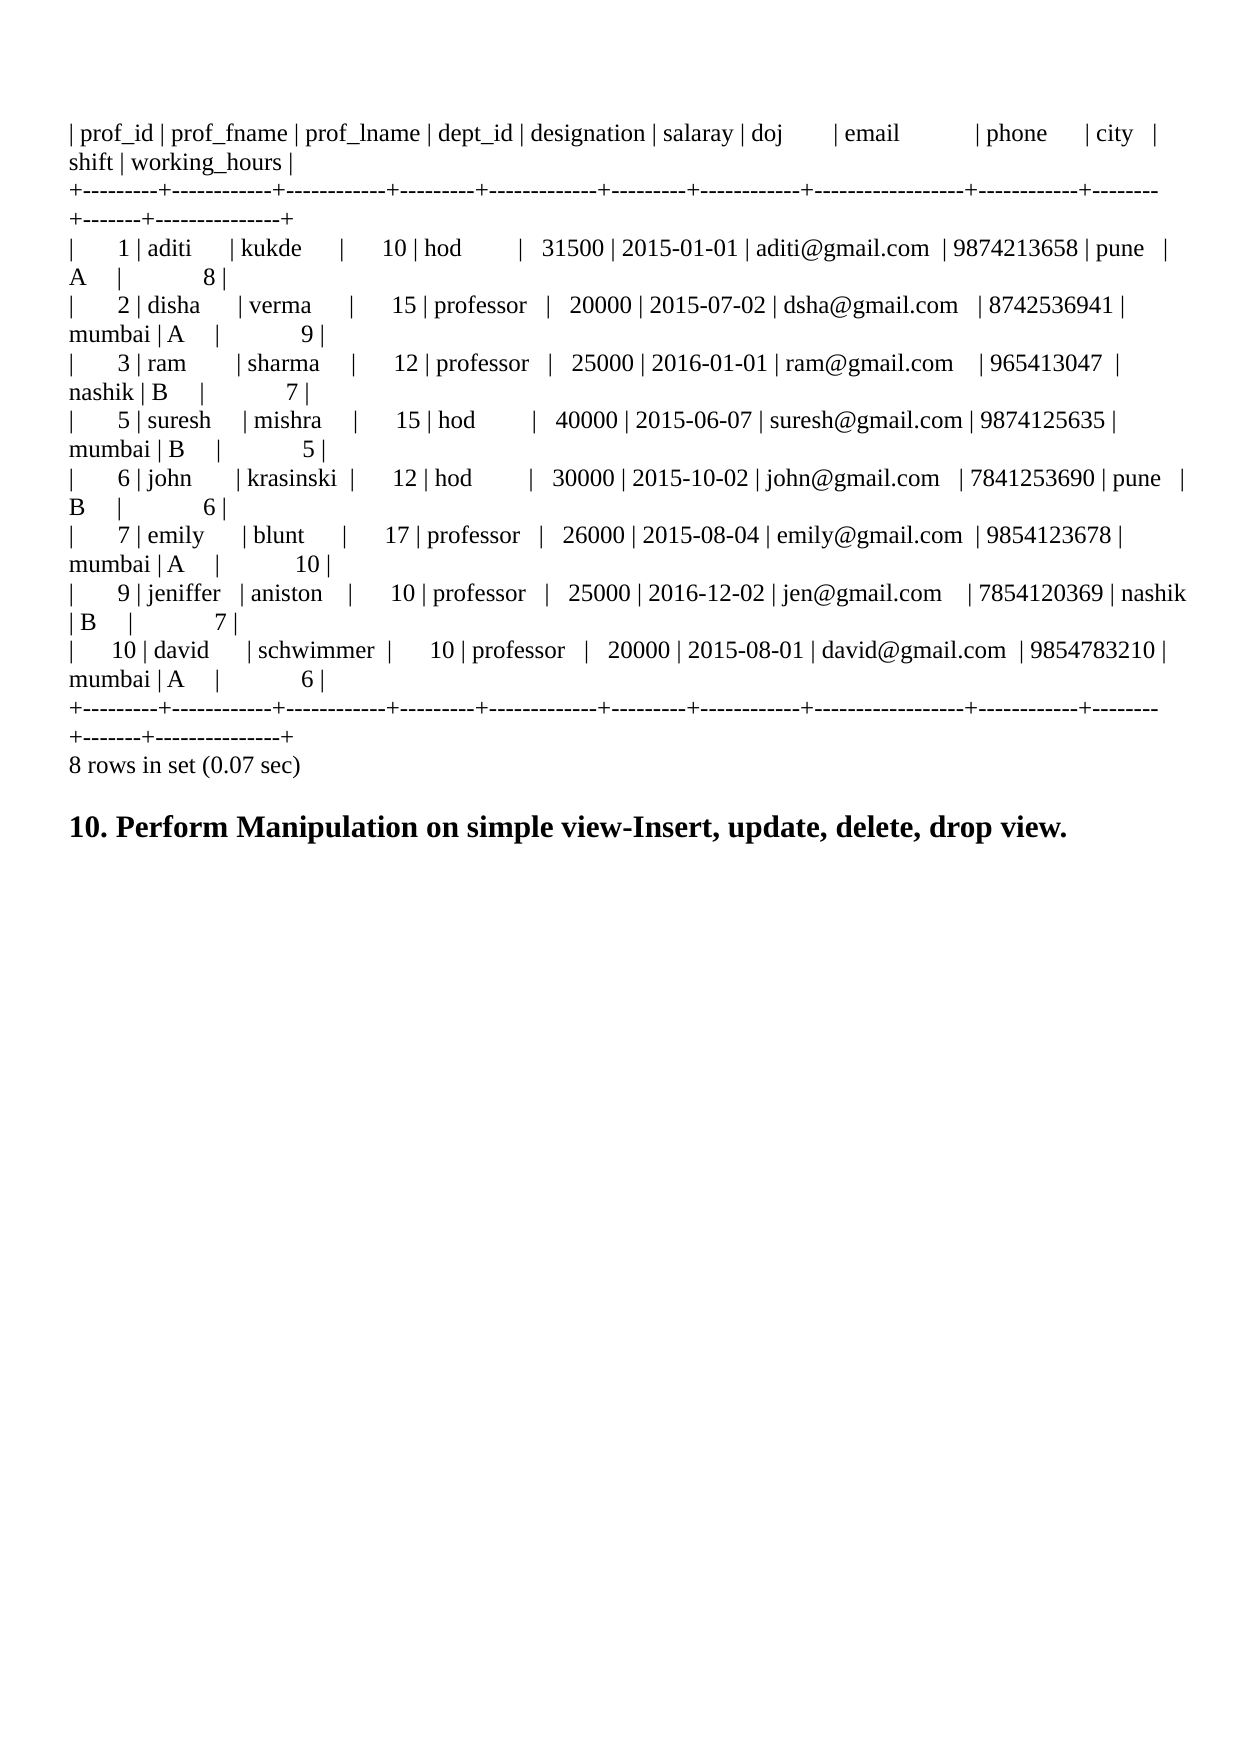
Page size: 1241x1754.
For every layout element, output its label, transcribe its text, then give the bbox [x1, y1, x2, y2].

text | 2 | disha | verma | 15 | professor | 20000 | 2015-07-02 | dsha@gmail.com | 8742536941 | mumbai | A | 9 | [69, 291, 1187, 348]
text | 1 | aditi | kukde | 10 | hod | 31500 | 2015-01-01 | aditi@gmail.com | 9874213658 | pune | A | 8 | [69, 233, 1187, 291]
text | 7 | emily | blunt | 17 | professor | 26000 | 2015-08-04 | emily@gmail.com | 9854123678 | mumbai | A | 10 | [69, 521, 1187, 578]
text | 10 | david | schwimmer | 10 | professor | 20000 | 2015-08-01 | david@gmail.com | 9854783210 | mumbai | A | 6 | [69, 636, 1187, 693]
text | 5 | suresh | mishra | 15 | hod | 40000 | 2015-06-07 | suresh@gmail.com | 9874125635 | mumbai | B | 5 | [69, 406, 1187, 463]
text 8 rows in set (0.07 sec) [69, 751, 1187, 779]
text | 6 | john | krasinski | 12 | hod | 30000 | 2015-10-02 | john@gmail.com | 7841253690 | pune | B | 6 | [69, 463, 1187, 521]
text | prof_id | prof_fname | prof_lname | dept_id | designation | salaray | doj | email | phone | city | shift | working_hours | [69, 118, 1187, 176]
text | 9 | jeniffer | aniston | 10 | professor | 25000 | 2016-12-02 | jen@gmail.com | 7854120369 | nashik | B | 7 | [69, 578, 1187, 636]
text | 3 | ram | sharma | 12 | professor | 25000 | 2016-01-01 | ram@gmail.com | 965413047 | nashik | B | 7 | [69, 348, 1187, 406]
text +---------+------------+------------+---------+-------------+---------+------------+------------------+------------+--------+-------+---------------+ [69, 176, 1187, 233]
text +---------+------------+------------+---------+-------------+---------+------------+------------------+------------+--------+-------+---------------+ [69, 693, 1187, 751]
text 10. Perform Manipulation on simple view-Insert, update, delete, drop view. [69, 808, 1187, 844]
